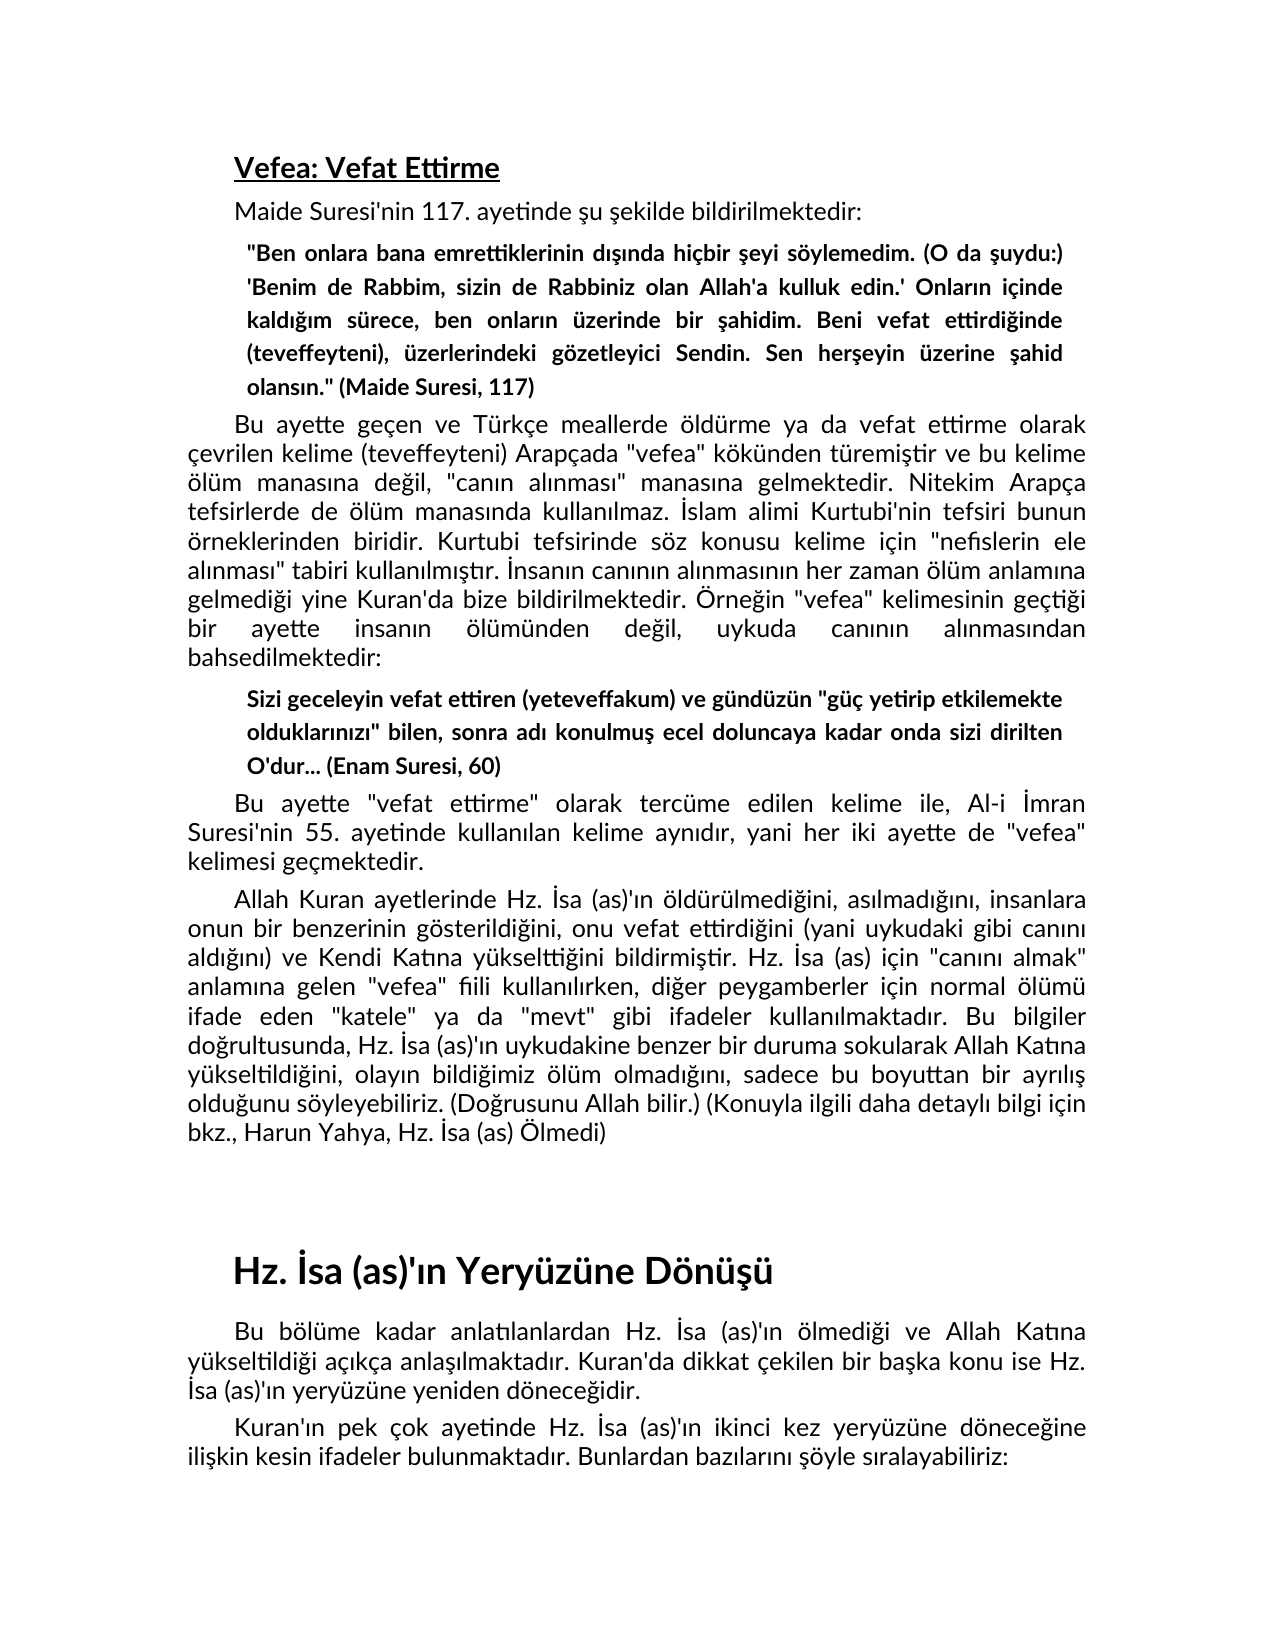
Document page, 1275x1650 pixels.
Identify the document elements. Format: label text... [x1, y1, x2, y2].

text Sizi geceleyin vefat ettiren (yeteveffakum) ve gündüzün "güç yetirip etkilemekte olduklarınızı" bilen, sonra adı konulmuş ecel doluncaya kadar onda sizi dirilten O'dur... (Enam Suresi, 60) [247, 681, 1064, 781]
text Maide Suresi'nin 117. ayetinde şu şekilde bildirilmektedir: [187, 197, 1087, 227]
text Kuran'ın pek çok ayetinde Hz. İsa (as)'ın ikinci kez yeryüzüne döneceğine ilişkin kesin ifadeler bulunmaktadır. Bunlardan bazılarını şöyle sıralayabiliriz: [187, 1413, 1087, 1472]
subtitle Hz. İsa (as)'ın Yeryüzüne Dönüşü [232, 1247, 1087, 1292]
text Allah Kuran ayetlerinde Hz. İsa (as)'ın öldürülmediğini, asılmadığını, insanlara onun bir benzerinin gösterildiğini, onu vefat ettirdiğini (yani uykudaki gibi canını aldığını) ve Kendi Katına yükselttiğini bildirmiştir. Hz. İsa (as) için "canını almak" anlamına gelen "vefea" fiili kullanılırken, diğer peygamberler için normal ölümü ifade eden "katele" ya da "mevt" gibi ifadeler kullanılmaktadır. Bu bilgiler doğrultusunda, Hz. İsa (as)'ın uykudakine benzer bir duruma sokularak Allah Katına yükseltildiğini, olayın bildiğimiz ölüm olmadığını, sadece bu boyuttan bir ayrılış olduğunu söyleyebiliriz. (Doğrusunu Allah bilir.) (Konuyla ilgili daha detaylı bilgi için bkz., Harun Yahya, Hz. İsa (as) Ölmedi) [187, 885, 1087, 1147]
text "Ben onlara bana emrettiklerinin dışında hiçbir şeyi söylemedim. (O da şuydu:) 'Benim de Rabbim, sizin de Rabbiniz olan Allah'a kulluk edin.' Onların içinde kaldığım sürece, ben onların üzerinde bir şahidim. Beni vefat ettirdiğinde (teveffeyteni), üzerlerindeki gözetleyici Sendin. Sen herşeyin üzerine şahid olansın." (Maide Suresi, 117) [247, 235, 1064, 402]
text Bu bölüme kadar anlatılanlardan Hz. İsa (as)'ın ölmediği ve Allah Katına yükseltildiği açıkça anlaşılmaktadır. Kuran'da dikkat çekilen bir başka konu ise Hz. İsa (as)'ın yeryüzüne yeniden döneceğidir. [187, 1317, 1087, 1405]
text Bu ayette geçen ve Türkçe meallerde öldürme ya da vefat ettirme olarak çevrilen kelime (teveffeyteni) Arapçada "vefea" kökünden türemiştir ve bu kelime ölüm manasına değil, "canın alınması" manasına gelmektedir. Nitekim Arapça tefsirlerde de ölüm manasında kullanılmaz. İslam alimi Kurtubi'nin tefsiri bunun örneklerinden biridir. Kurtubi tefsirinde söz konusu kelime için "nefislerin ele alınması" tabiri kullanılmıştır. İnsanın canının alınmasının her zaman ölüm anlamına gelmediği yine Kuran'da bize bildirilmektedir. Örneğin "vefea" kelimesinin geçtiği bir ayette insanın ölümünden değil, uykuda canının alınmasından bahsedilmektedir: [187, 410, 1087, 672]
text Bu ayette "vefat ettirme" olarak tercüme edilen kelime ile, Al-i İmran Suresi'nin 55. ayetinde kullanılan kelime aynıdır, yani her iki ayette de "vefea" kelimesi geçmektedir. [187, 789, 1087, 877]
subtitle Vefea: Vefat Ettirme [187, 150, 1087, 185]
